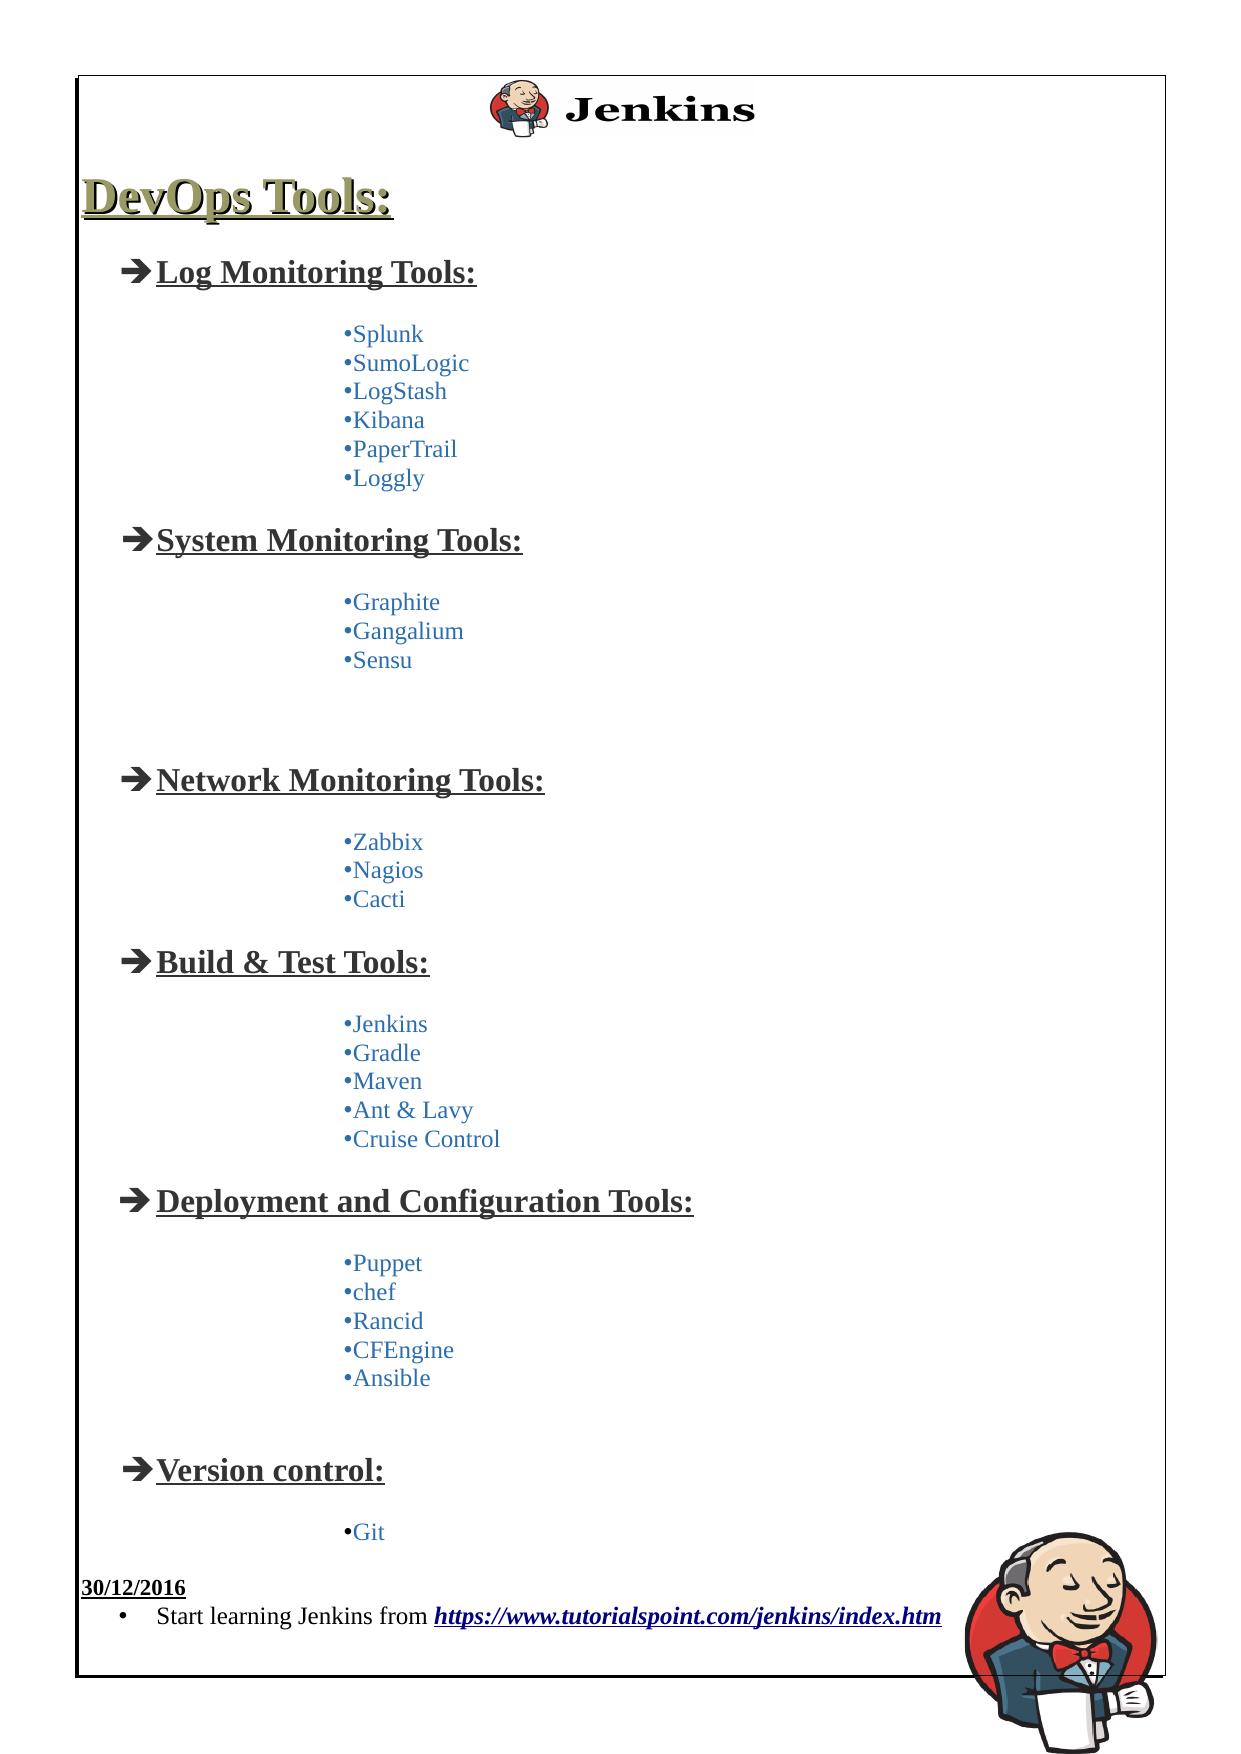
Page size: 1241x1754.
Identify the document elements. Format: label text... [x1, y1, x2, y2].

list Ant & Lavy [81, 1095, 1162, 1124]
list LogStash [81, 376, 1162, 405]
list SumoLogic [81, 348, 1162, 376]
list Cacti [81, 884, 1162, 913]
list Cruise Control [81, 1124, 1162, 1153]
list Start learning Jenkins from https://www.tutorialspoint.com/jenkins/index.htm [119, 1601, 964, 1629]
list chef [81, 1277, 1162, 1306]
text DevOps Tools: [81, 166, 1162, 223]
list CFEngine [81, 1335, 1162, 1363]
list Nagios [81, 856, 1162, 884]
list Jenkins [81, 1009, 1162, 1038]
list Deployment and Configuration Tools: [117, 1181, 1162, 1220]
list Loggly [81, 463, 1162, 491]
list Kibana [81, 405, 1162, 434]
list Build & Test Tools: [119, 942, 1162, 980]
list PaperTrail [81, 434, 1162, 463]
list Gradle [81, 1038, 1162, 1066]
list Git [81, 1517, 1162, 1546]
picture [487, 78, 757, 139]
list Sensu [81, 645, 1162, 673]
list Log Monitoring Tools: [119, 252, 1162, 290]
list Rancid [81, 1306, 1162, 1335]
list Version control: [120, 1450, 1162, 1488]
list Ansible [81, 1363, 1162, 1392]
picture [964, 1676, 1158, 1754]
picture [964, 1532, 1158, 1675]
list Maven [81, 1066, 1162, 1095]
list Network Monitoring Tools: [119, 760, 1162, 798]
list System Monitoring Tools: [120, 520, 1162, 558]
list Zabbix [81, 827, 1162, 856]
text 30/12/2016 [81, 1574, 964, 1601]
list Gangalium [81, 616, 1162, 645]
list Graphite [81, 587, 1162, 616]
list Splunk [81, 319, 1162, 348]
list Puppet [81, 1248, 1162, 1277]
